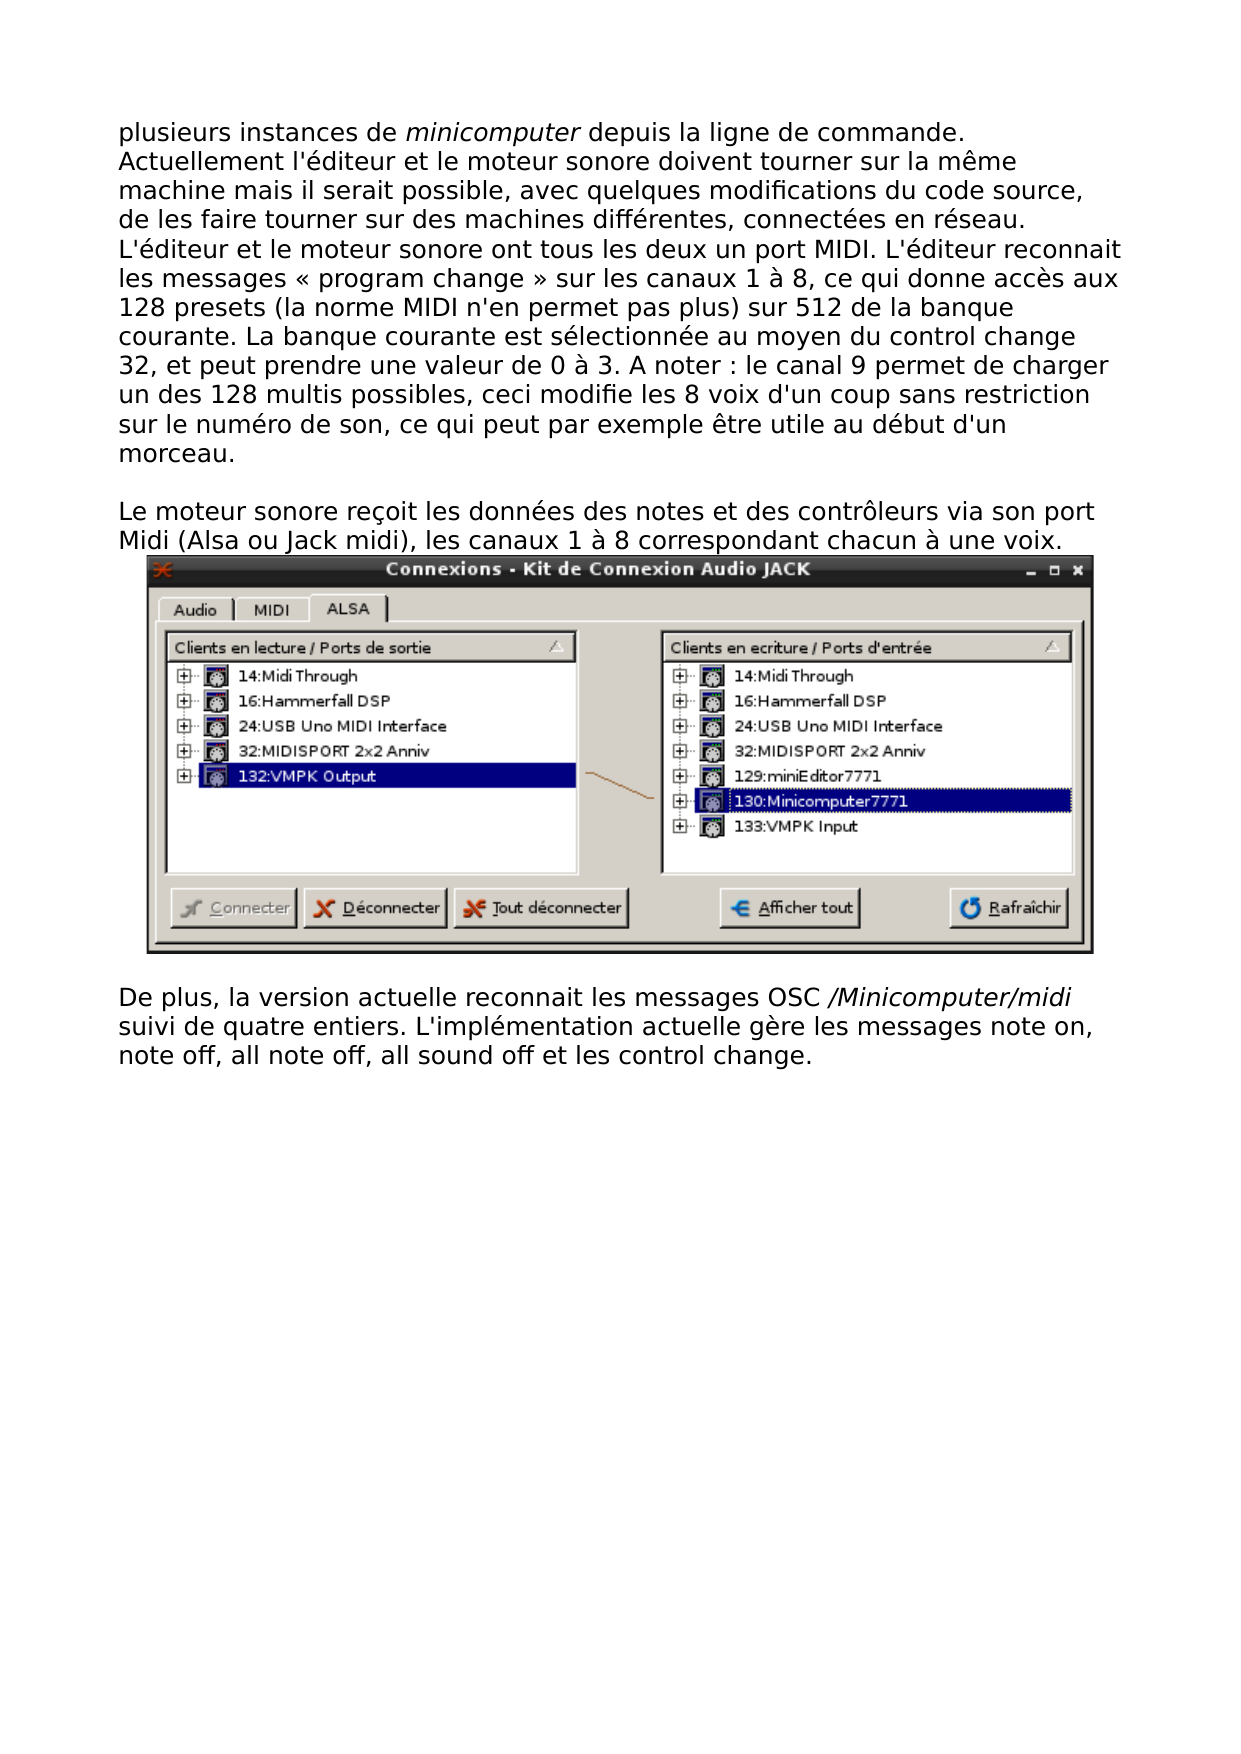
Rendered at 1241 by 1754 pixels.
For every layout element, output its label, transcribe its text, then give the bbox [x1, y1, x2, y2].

text De plus, la version actuelle reconnait les messages OSC /Minicomputer/midi suivi de quatre entiers. L'implémentation actuelle gère les messages note on, note off, all note off, all sound off et les control change. [118, 983, 1122, 1071]
text Le moteur sonore reçoit les données des notes et des contrôleurs via son port Midi (Alsa ou Jack midi), les canaux 1 à 8 correspondant chacun à une voix. [118, 497, 1122, 556]
text plusieurs instances de minicomputer depuis la ligne de commande. Actuellement l'éditeur et le moteur sonore doivent tourner sur la même machine mais il serait possible, avec quelques modifications du code source, de les faire tourner sur des machines différentes, connectées en réseau. [118, 118, 1122, 235]
picture [146, 555, 1094, 954]
text L'éditeur et le moteur sonore ont tous les deux un port MIDI. L'éditeur reconnait les messages « program change » sur les canaux 1 à 8, ce qui donne accès aux 128 presets (la norme MIDI n'en permet pas plus) sur 512 de la banque courante. La banque courante est sélectionnée au moyen du control change 32, et peut prendre une valeur de 0 à 3. A noter : le canal 9 permet de charger un des 128 multis possibles, ceci modifie les 8 voix d'un coup sans restriction sur le numéro de son, ce qui peut par exemple être utile au début d'un morceau. [118, 235, 1122, 468]
